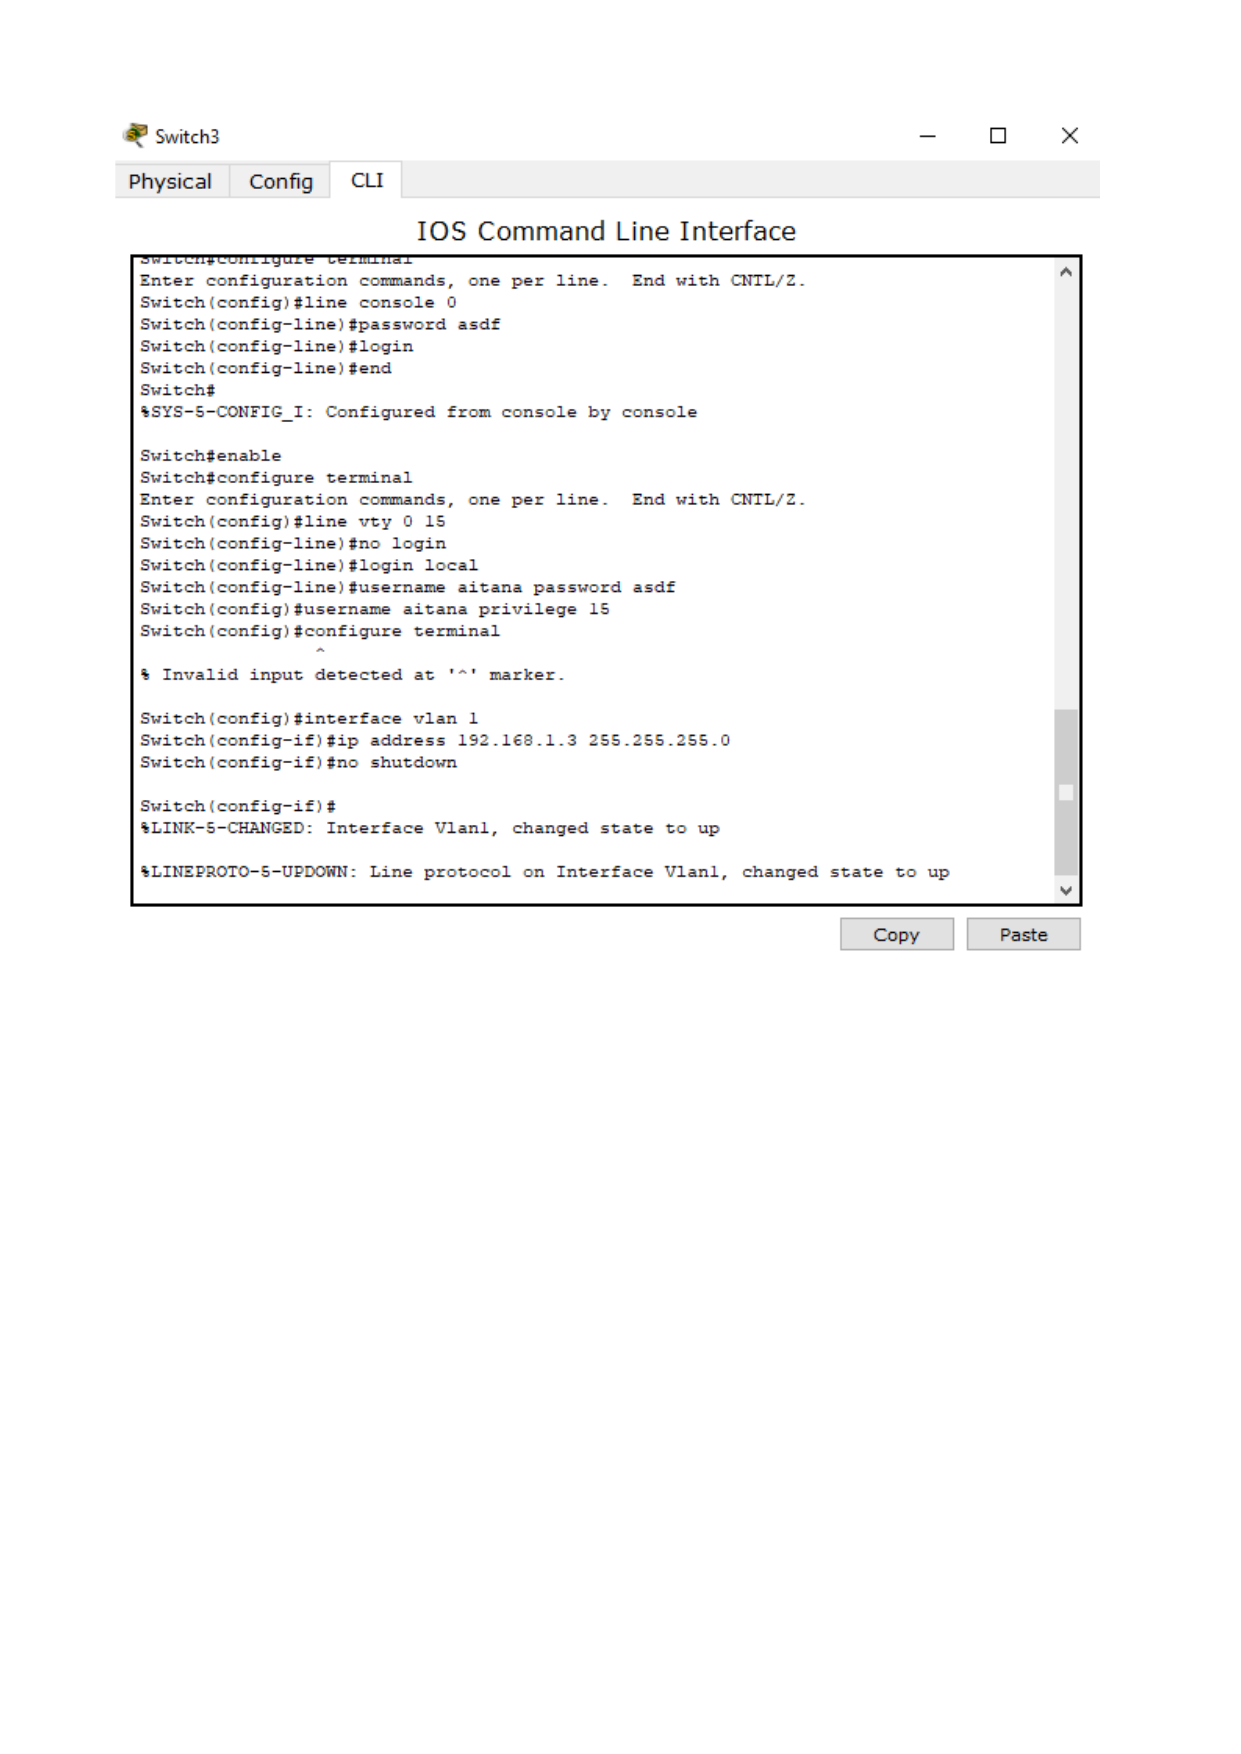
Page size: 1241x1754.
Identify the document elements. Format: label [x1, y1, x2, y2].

picture [115, 117, 1100, 982]
